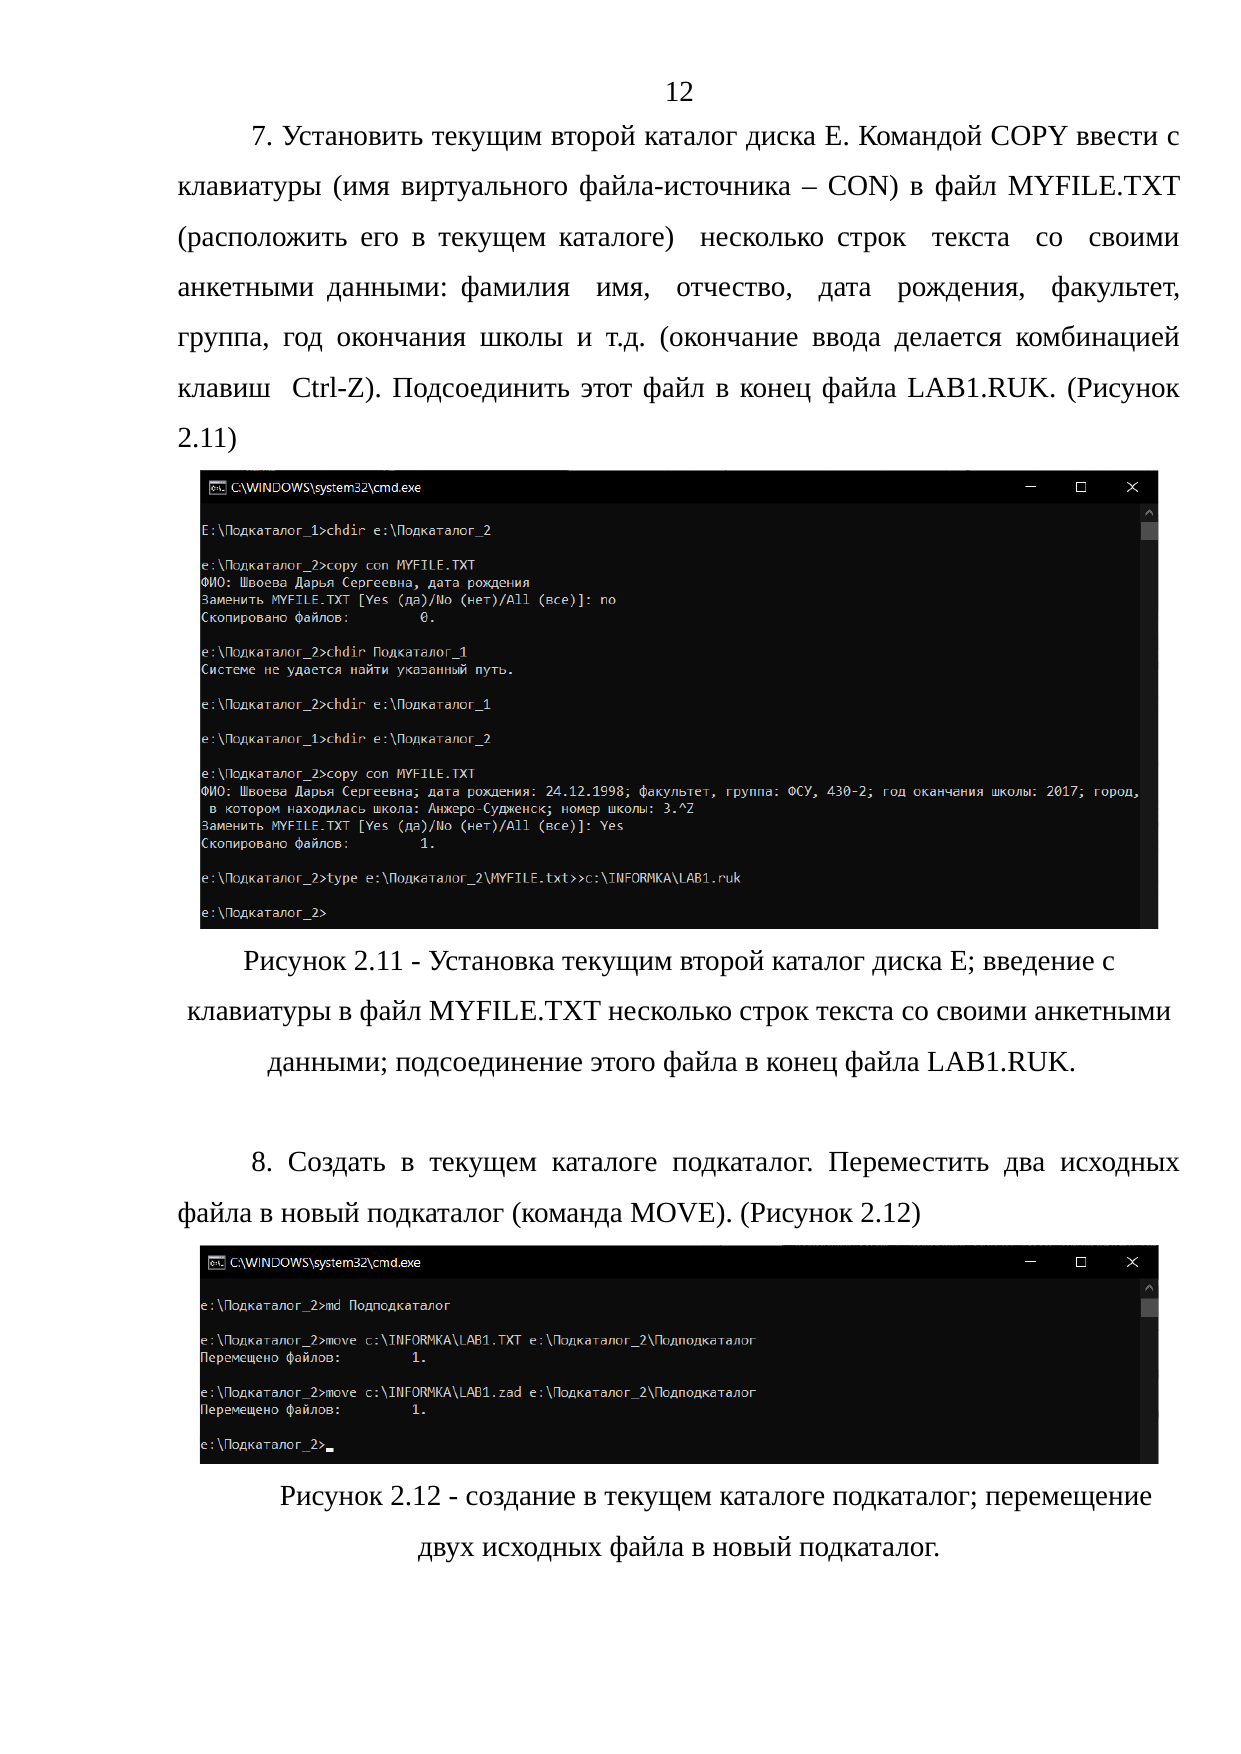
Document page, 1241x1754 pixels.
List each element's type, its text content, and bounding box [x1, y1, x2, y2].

text Рисунок 2.11 - Установка текущим второй каталог диска E; введение с клавиатуры в файл MYFILE.TXT несколько строк текста со своими анкетными данными; подсоединение этого файла в конец файла LAB1.RUK. [177, 943, 1181, 1077]
text 8. Создать в текущем каталоге подкаталог. Переместить два исходных файла в новый подкаталог (команда MOVE). (Рисунок 2.12) [177, 1144, 1181, 1228]
text Рисунок 2.12 - создание в текущем каталоге подкаталог; перемещение двух исходных файла в новый подкаталог. [177, 1478, 1181, 1562]
text 7. Установить текущим второй каталог диска E. Командой COPY ввести с клавиатуры (имя виртуального файла-источника – CON) в файл MYFILE.TXT (расположить его в текущем каталоге) несколько строк текста со своими анкетными данными: фамилия имя, отчество, дата рождения, факультет, группа, год окончания школы и т.д. (окончание ввода делается комбинацией клавиш Ctrl-Z). Подсоединить этот файл в конец файла LAB1.RUK. (Рисунок 2.11) [177, 118, 1181, 453]
